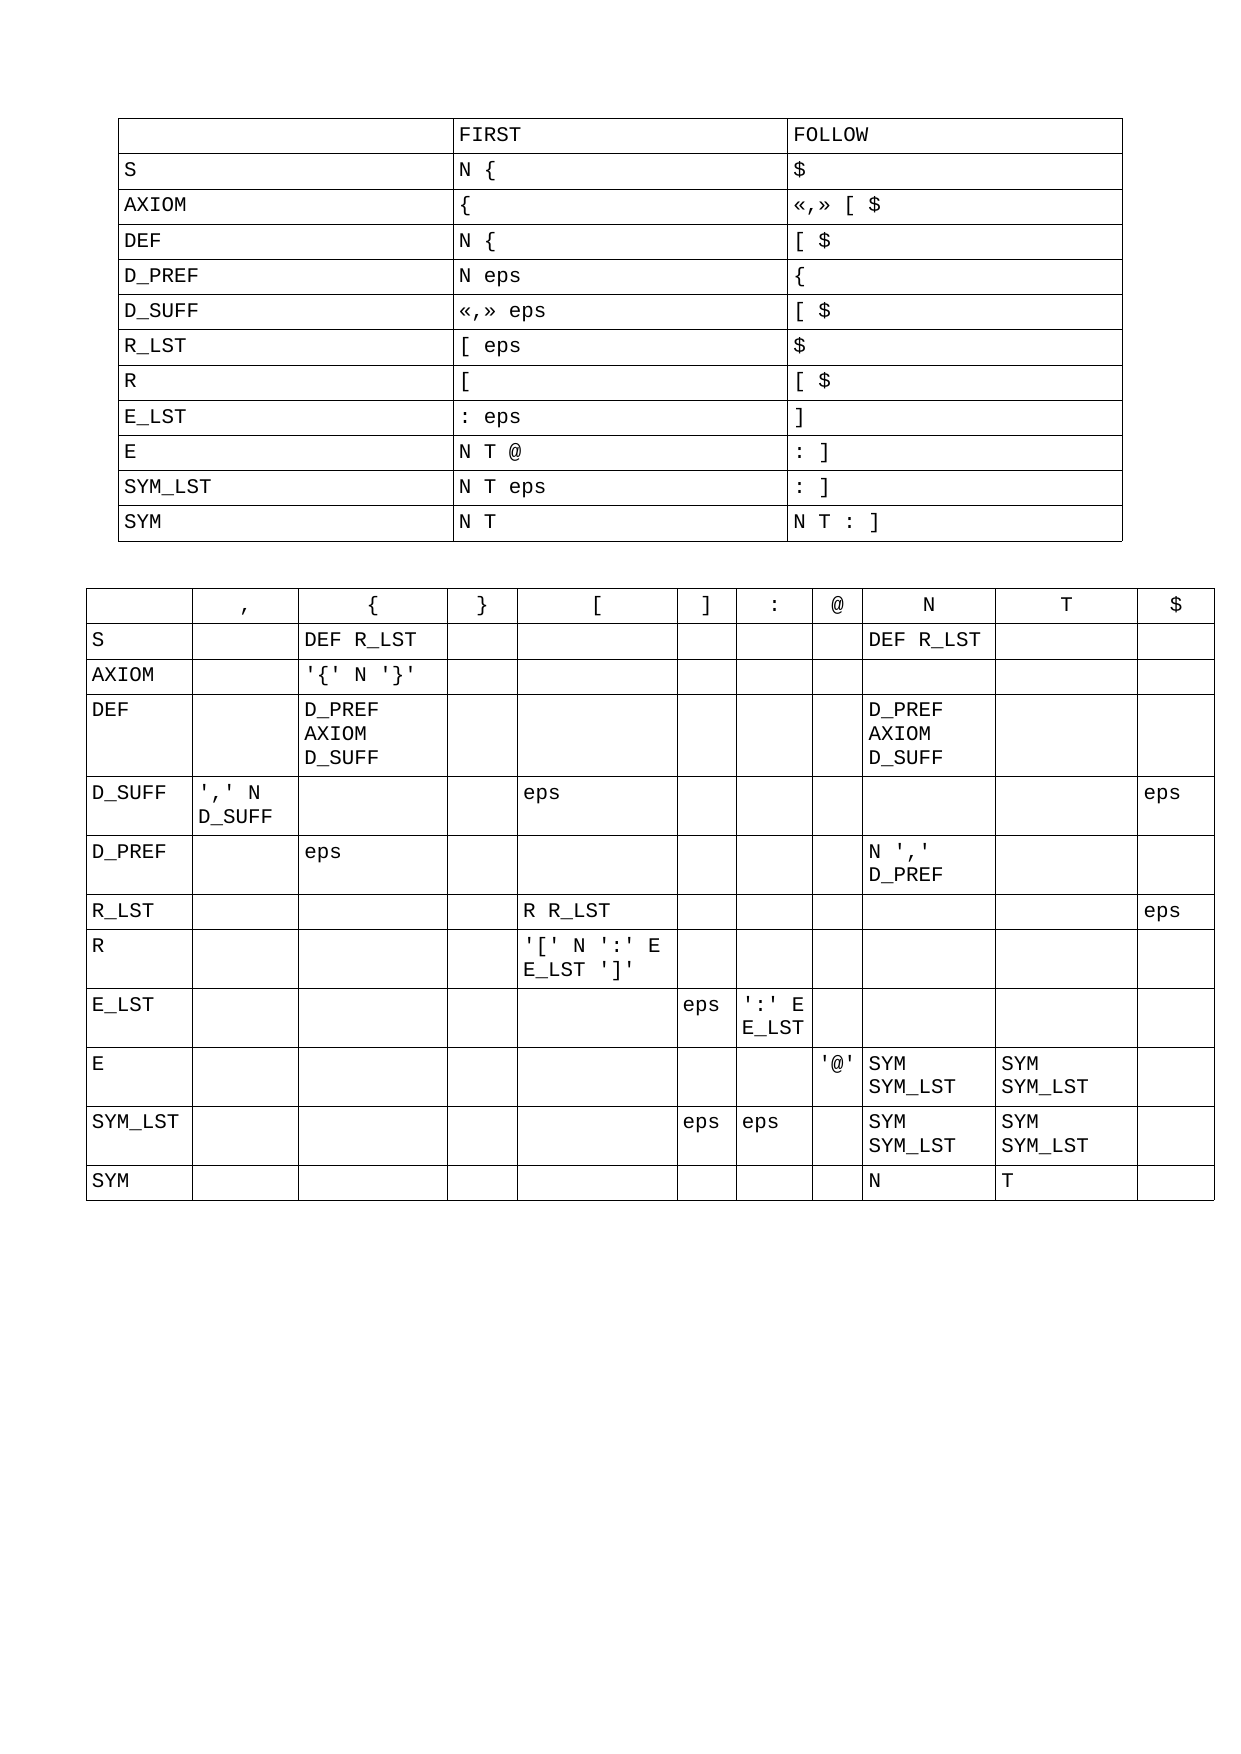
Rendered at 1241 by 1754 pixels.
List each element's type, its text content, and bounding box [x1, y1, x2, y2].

table_cell R_LST [87, 895, 192, 929]
table_cell [448, 989, 517, 1047]
table_cell [863, 660, 995, 694]
table_cell [1138, 989, 1214, 1047]
table_cell [996, 989, 1137, 1047]
table_cell eps [1138, 895, 1214, 929]
table_cell SYM SYM_LST [863, 1107, 995, 1164]
table_cell ] [788, 401, 1122, 435]
table_cell [448, 895, 517, 929]
table_header { [299, 589, 447, 623]
table_cell [996, 624, 1137, 658]
table_cell eps [518, 777, 677, 835]
table_cell N T [454, 506, 787, 541]
table_cell [1138, 1107, 1214, 1164]
table_cell [863, 895, 995, 929]
table_cell [448, 660, 517, 694]
table_header } [448, 589, 517, 623]
table_cell [737, 930, 812, 988]
table_cell [813, 660, 862, 694]
table_cell SYM SYM_LST [863, 1048, 995, 1106]
table_cell [299, 989, 447, 1047]
table_header N [863, 589, 995, 623]
table_cell [737, 895, 812, 929]
table_cell { [454, 190, 787, 224]
table_cell [813, 930, 862, 988]
table_cell [299, 1166, 447, 1200]
table_cell [996, 695, 1137, 776]
table_cell [448, 1107, 517, 1164]
table_cell AXIOM [87, 660, 192, 694]
table_cell [193, 1166, 298, 1200]
table_cell [299, 1048, 447, 1106]
table_cell [518, 660, 677, 694]
table_cell '@' [813, 1048, 862, 1106]
table_cell D_PREF [87, 836, 192, 894]
table_cell SYM [87, 1166, 192, 1200]
table_header , [193, 589, 298, 623]
table_cell N { [454, 225, 787, 259]
table_cell [996, 660, 1137, 694]
table_cell $ [788, 330, 1122, 364]
table_cell '{' N '}' [299, 660, 447, 694]
table_cell R [87, 930, 192, 988]
table_cell [863, 989, 995, 1047]
table_cell D_SUFF [119, 295, 453, 329]
table_cell [1138, 836, 1214, 894]
table_cell [678, 930, 736, 988]
table_cell [996, 930, 1137, 988]
table_cell DEF R_LST [299, 624, 447, 658]
table_cell [448, 624, 517, 658]
table_cell DEF R_LST [863, 624, 995, 658]
table_header T [996, 589, 1137, 623]
table_cell [193, 1107, 298, 1164]
table_cell S [119, 154, 453, 188]
table_cell [1138, 1048, 1214, 1106]
table_cell [193, 989, 298, 1047]
table_cell [1138, 624, 1214, 658]
table_header : [737, 589, 812, 623]
table_cell [996, 836, 1137, 894]
table_cell [193, 836, 298, 894]
table_cell [1138, 930, 1214, 988]
table_cell [678, 836, 736, 894]
table_cell «,» [ $ [788, 190, 1122, 224]
table_cell [996, 895, 1137, 929]
table_cell [813, 1166, 862, 1200]
table_cell [193, 930, 298, 988]
table_cell [678, 895, 736, 929]
table_cell [448, 1048, 517, 1106]
table_cell S [87, 624, 192, 658]
table_cell [ [454, 366, 787, 400]
table_cell [518, 624, 677, 658]
table_cell [813, 1107, 862, 1164]
table_cell SYM SYM_LST [996, 1107, 1137, 1164]
table_cell [1138, 695, 1214, 776]
table_cell eps [737, 1107, 812, 1164]
table_cell [518, 989, 677, 1047]
table_cell [448, 695, 517, 776]
table_cell [518, 1107, 677, 1164]
table_cell [737, 660, 812, 694]
table_cell [ $ [788, 295, 1122, 329]
table_cell [678, 777, 736, 835]
table_cell [678, 660, 736, 694]
table_cell D_PREF [119, 260, 453, 294]
table_cell [518, 836, 677, 894]
table_cell [737, 624, 812, 658]
table_cell [863, 777, 995, 835]
table_cell N T : ] [788, 506, 1122, 541]
table_cell AXIOM [119, 190, 453, 224]
table_cell [448, 836, 517, 894]
table_cell ',' N D_SUFF [193, 777, 298, 835]
table_cell SYM_LST [119, 471, 453, 505]
table_cell ':' E E_LST [737, 989, 812, 1047]
table_header $ [1138, 589, 1214, 623]
table_cell [813, 624, 862, 658]
table_cell [863, 930, 995, 988]
table_cell [1138, 660, 1214, 694]
table_cell [299, 930, 447, 988]
table_cell D_SUFF [87, 777, 192, 835]
table_cell R_LST [119, 330, 453, 364]
table_cell E [119, 436, 453, 470]
table_header ] [678, 589, 736, 623]
table_cell SYM [119, 506, 453, 541]
table_cell [299, 777, 447, 835]
table_cell [678, 624, 736, 658]
table_cell [813, 836, 862, 894]
table_cell [1138, 1166, 1214, 1200]
table_cell : ] [788, 436, 1122, 470]
table_cell [ eps [454, 330, 787, 364]
table_cell DEF [119, 225, 453, 259]
table_cell $ [788, 154, 1122, 188]
table_cell [ $ [788, 225, 1122, 259]
table_cell N eps [454, 260, 787, 294]
table_cell [813, 695, 862, 776]
table_cell [678, 1048, 736, 1106]
table_header FIRST [454, 119, 787, 153]
table_cell D_PREF AXIOM D_SUFF [863, 695, 995, 776]
table_header [87, 589, 192, 623]
table_header FOLLOW [788, 119, 1122, 153]
table_cell [813, 895, 862, 929]
table_cell [737, 777, 812, 835]
table_cell eps [1138, 777, 1214, 835]
table_cell [ $ [788, 366, 1122, 400]
table_cell R [119, 366, 453, 400]
table_cell eps [678, 989, 736, 1047]
table_cell : ] [788, 471, 1122, 505]
table_cell [448, 1166, 517, 1200]
table_cell N ',' D_PREF [863, 836, 995, 894]
table_cell eps [299, 836, 447, 894]
table_cell : eps [454, 401, 787, 435]
table_cell [193, 1048, 298, 1106]
table_cell N { [454, 154, 787, 188]
table_cell { [788, 260, 1122, 294]
table_cell «,» eps [454, 295, 787, 329]
table_cell [299, 895, 447, 929]
table_cell T [996, 1166, 1137, 1200]
table_cell [737, 1166, 812, 1200]
table_cell D_PREF AXIOM D_SUFF [299, 695, 447, 776]
table_cell SYM SYM_LST [996, 1048, 1137, 1106]
table_cell [193, 895, 298, 929]
table_cell E [87, 1048, 192, 1106]
table_cell E_LST [119, 401, 453, 435]
table_cell [518, 1048, 677, 1106]
table_cell N T eps [454, 471, 787, 505]
table_cell [996, 777, 1137, 835]
table_cell [299, 1107, 447, 1164]
table_cell '[' N ':' E E_LST ']' [518, 930, 677, 988]
table_cell E_LST [87, 989, 192, 1047]
table_cell [518, 1166, 677, 1200]
table_cell [678, 695, 736, 776]
table_cell [448, 930, 517, 988]
table_cell [678, 1166, 736, 1200]
table_cell SYM_LST [87, 1107, 192, 1164]
table_cell R R_LST [518, 895, 677, 929]
table_header @ [813, 589, 862, 623]
table_cell N [863, 1166, 995, 1200]
table_cell DEF [87, 695, 192, 776]
table_cell [813, 777, 862, 835]
table_cell eps [678, 1107, 736, 1164]
table_cell N T @ [454, 436, 787, 470]
table_cell [813, 989, 862, 1047]
table_header [119, 119, 453, 153]
table_cell [737, 1048, 812, 1106]
table_cell [518, 695, 677, 776]
table_cell [737, 836, 812, 894]
table_cell [448, 777, 517, 835]
table_cell [193, 660, 298, 694]
table_cell [737, 695, 812, 776]
table_header [ [518, 589, 677, 623]
table_cell [193, 695, 298, 776]
table_cell [193, 624, 298, 658]
